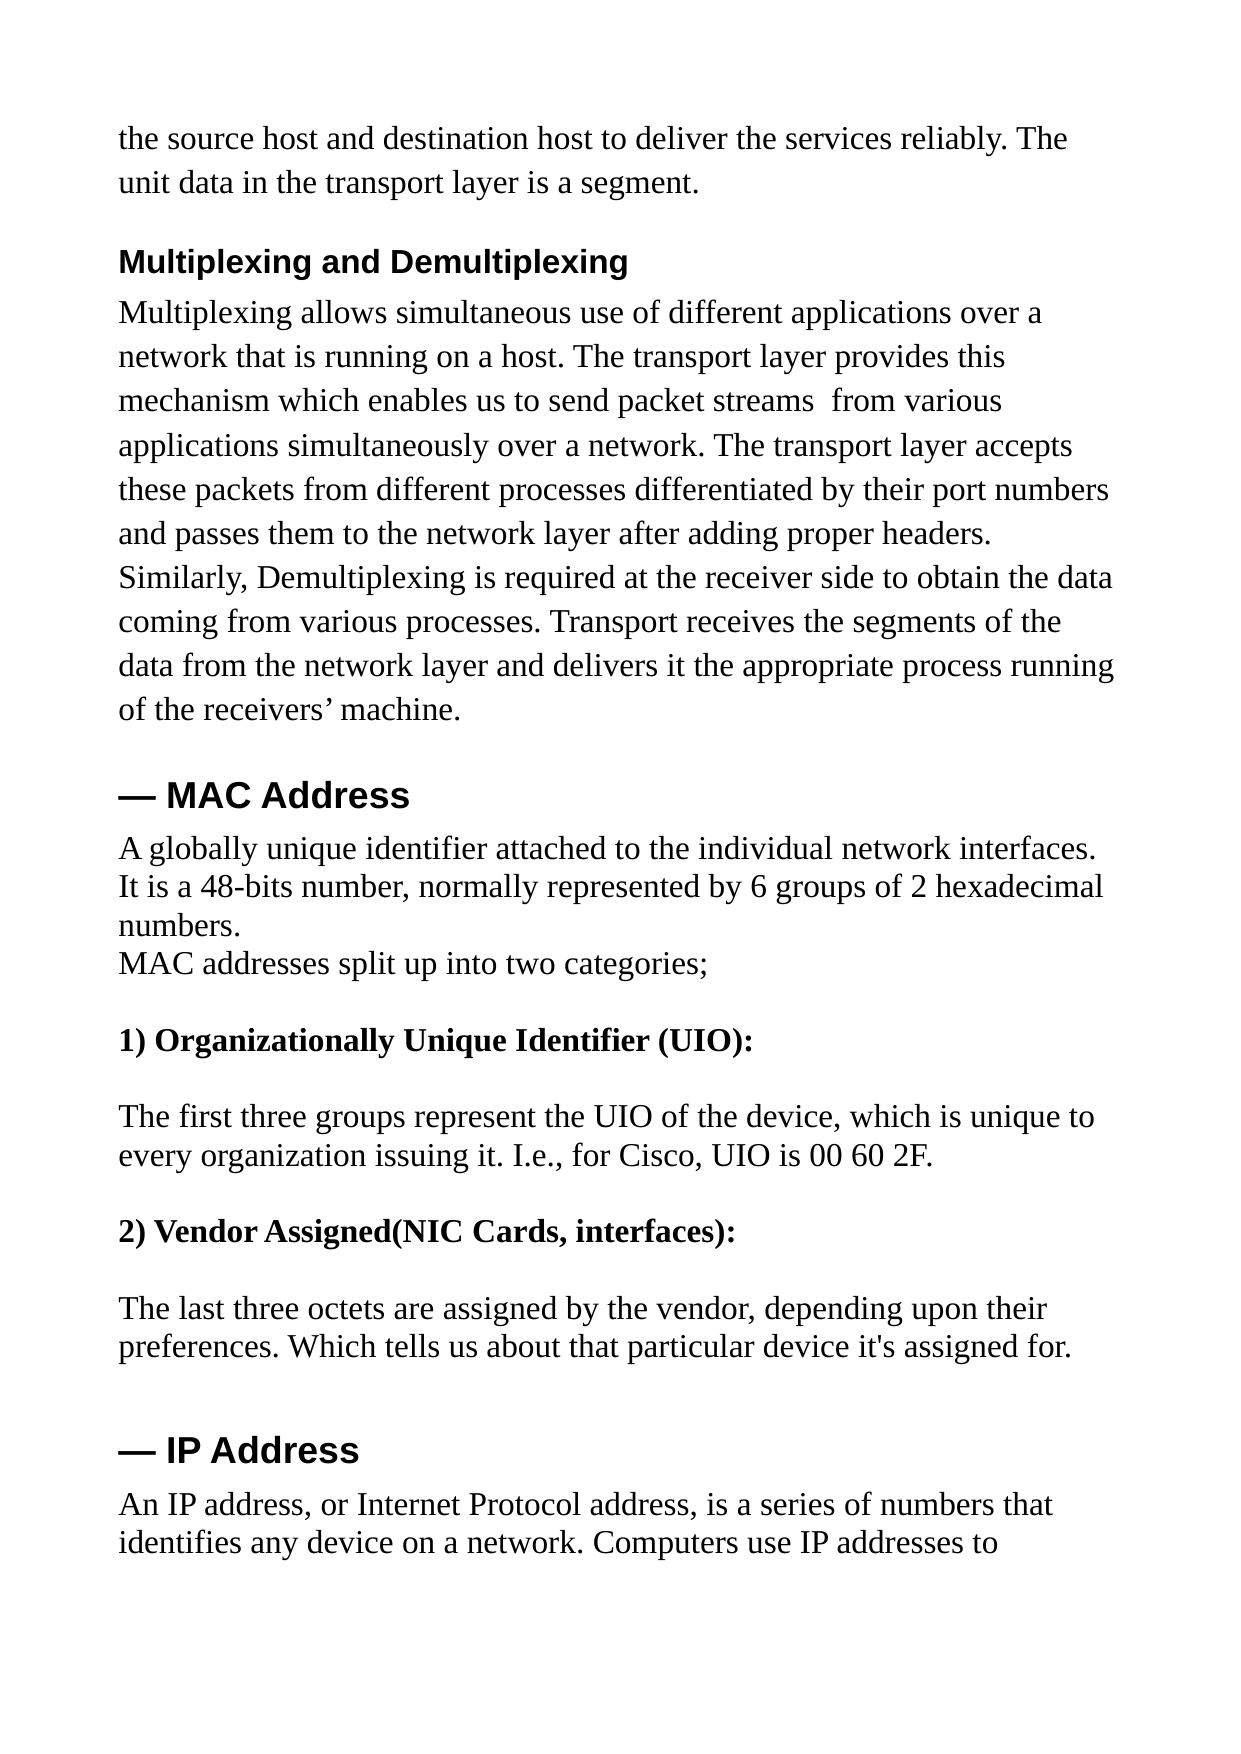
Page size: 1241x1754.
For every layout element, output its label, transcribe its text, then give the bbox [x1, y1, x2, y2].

text the source host and destination host to deliver the services reliably. The unit data in the transport layer is a segment. [118, 118, 1122, 201]
text 1) Organizationally Unique Identifier (UIO): [118, 1020, 1122, 1058]
text The last three octets are assigned by the vendor, depending upon their preferences. Which tells us about that particular device it's assigned for. [118, 1288, 1122, 1365]
text The first three groups represent the UIO of the device, which is unique to every organization issuing it. I.e., for Cisco, UIO is 00 60 2F. [118, 1097, 1122, 1173]
subtitle — MAC Address [118, 773, 1122, 816]
text 2) Vendor Assigned(NIC Cards, interfaces): [118, 1212, 1122, 1250]
text MAC addresses split up into two categories; [118, 943, 1122, 982]
subtitle Multiplexing and Demultiplexing [118, 242, 1122, 280]
text An IP address, or Internet Protocol address, is a series of numbers that identifies any device on a network. Computers use IP addresses to [118, 1484, 1122, 1561]
text Multiplexing allows simultaneous use of different applications over a network that is running on a host. The transport layer provides this mechanism which enables us to send packet streams from various applications simultaneously over a network. The transport layer accepts these packets from different processes differentiated by their port numbers and passes them to the network layer after adding proper headers. Similarly, Demultiplexing is required at the receiver side to obtain the data coming from various processes. Transport receives the segments of the data from the network layer and delivers it the appropriate process running of the receivers’ machine. [118, 293, 1122, 727]
text A globally unique identifier attached to the individual network interfaces. It is a 48-bits number, normally represented by 6 groups of 2 hexadecimal numbers. [118, 828, 1122, 943]
subtitle — IP Address [118, 1428, 1122, 1472]
